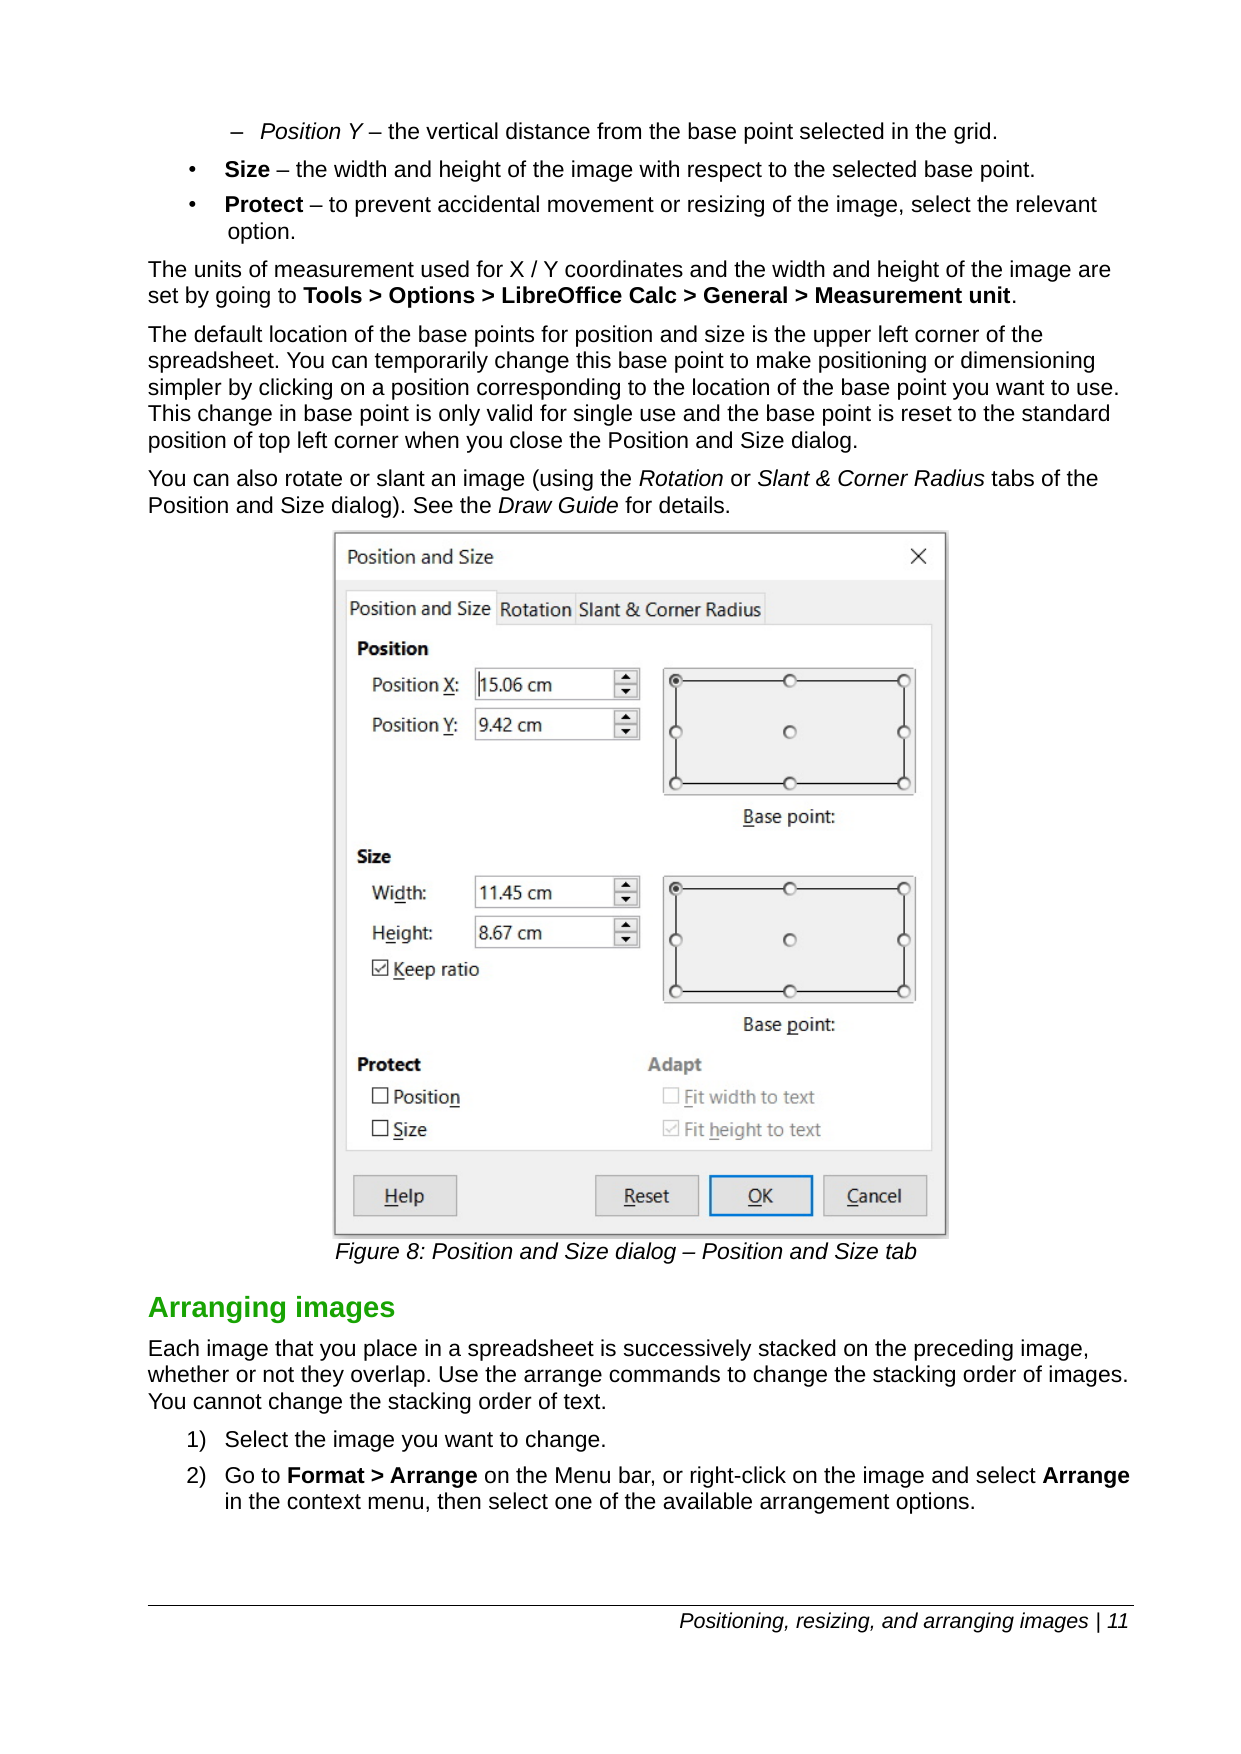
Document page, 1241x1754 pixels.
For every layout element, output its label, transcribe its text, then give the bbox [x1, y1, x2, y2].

text You can also rotate or slant an image (using the Rotation or Slant & Corner Radius tabs of the Position and Size dialog). See the Draw Guide for details. [148, 465, 1134, 518]
subtitle Arranging images [148, 1289, 1134, 1323]
text The default location of the base points for position and size is the upper left corner of the spreadsheet. You can temporarily change this base point to make positioning or dimensioning simpler by clicking on a position corresponding to the location of the base point you want to use. This change in base point is only valid for single use and the base point is reset to the standard position of top left corner when you close the Position and Size dialog. [148, 321, 1134, 453]
list Protect – to prevent accidental movement or resizing of the image, select the relevant option. [185, 188, 1134, 247]
list Select the image you want to change. [207, 1426, 1134, 1453]
text The units of measurement used for X / Y coordinates and the width and height of the image are set by going to Tools > Options > LibreOffice Calc > General > Measurement unit. [148, 256, 1134, 309]
picture [332, 530, 949, 1239]
list Position Y – the vertical distance from the base point selected in the grid. [230, 118, 1134, 144]
list Size – the width and height of the image with respect to the selected base point. [185, 153, 1134, 183]
text Figure 8: Position and Size dialog – Position and Size tab [335, 1239, 947, 1264]
list Go to Format > Arrange on the Menu bar, or right-click on the image and select Arrange in the context menu, then select one of the available arrangement options. [207, 1462, 1134, 1514]
list Each image that you place in a spreadsheet is successively stacked on the preceding image, whether or not they overlap. Use the arrange commands to change the stacking order of images. You cannot change the stacking order of text. [148, 1335, 1134, 1414]
